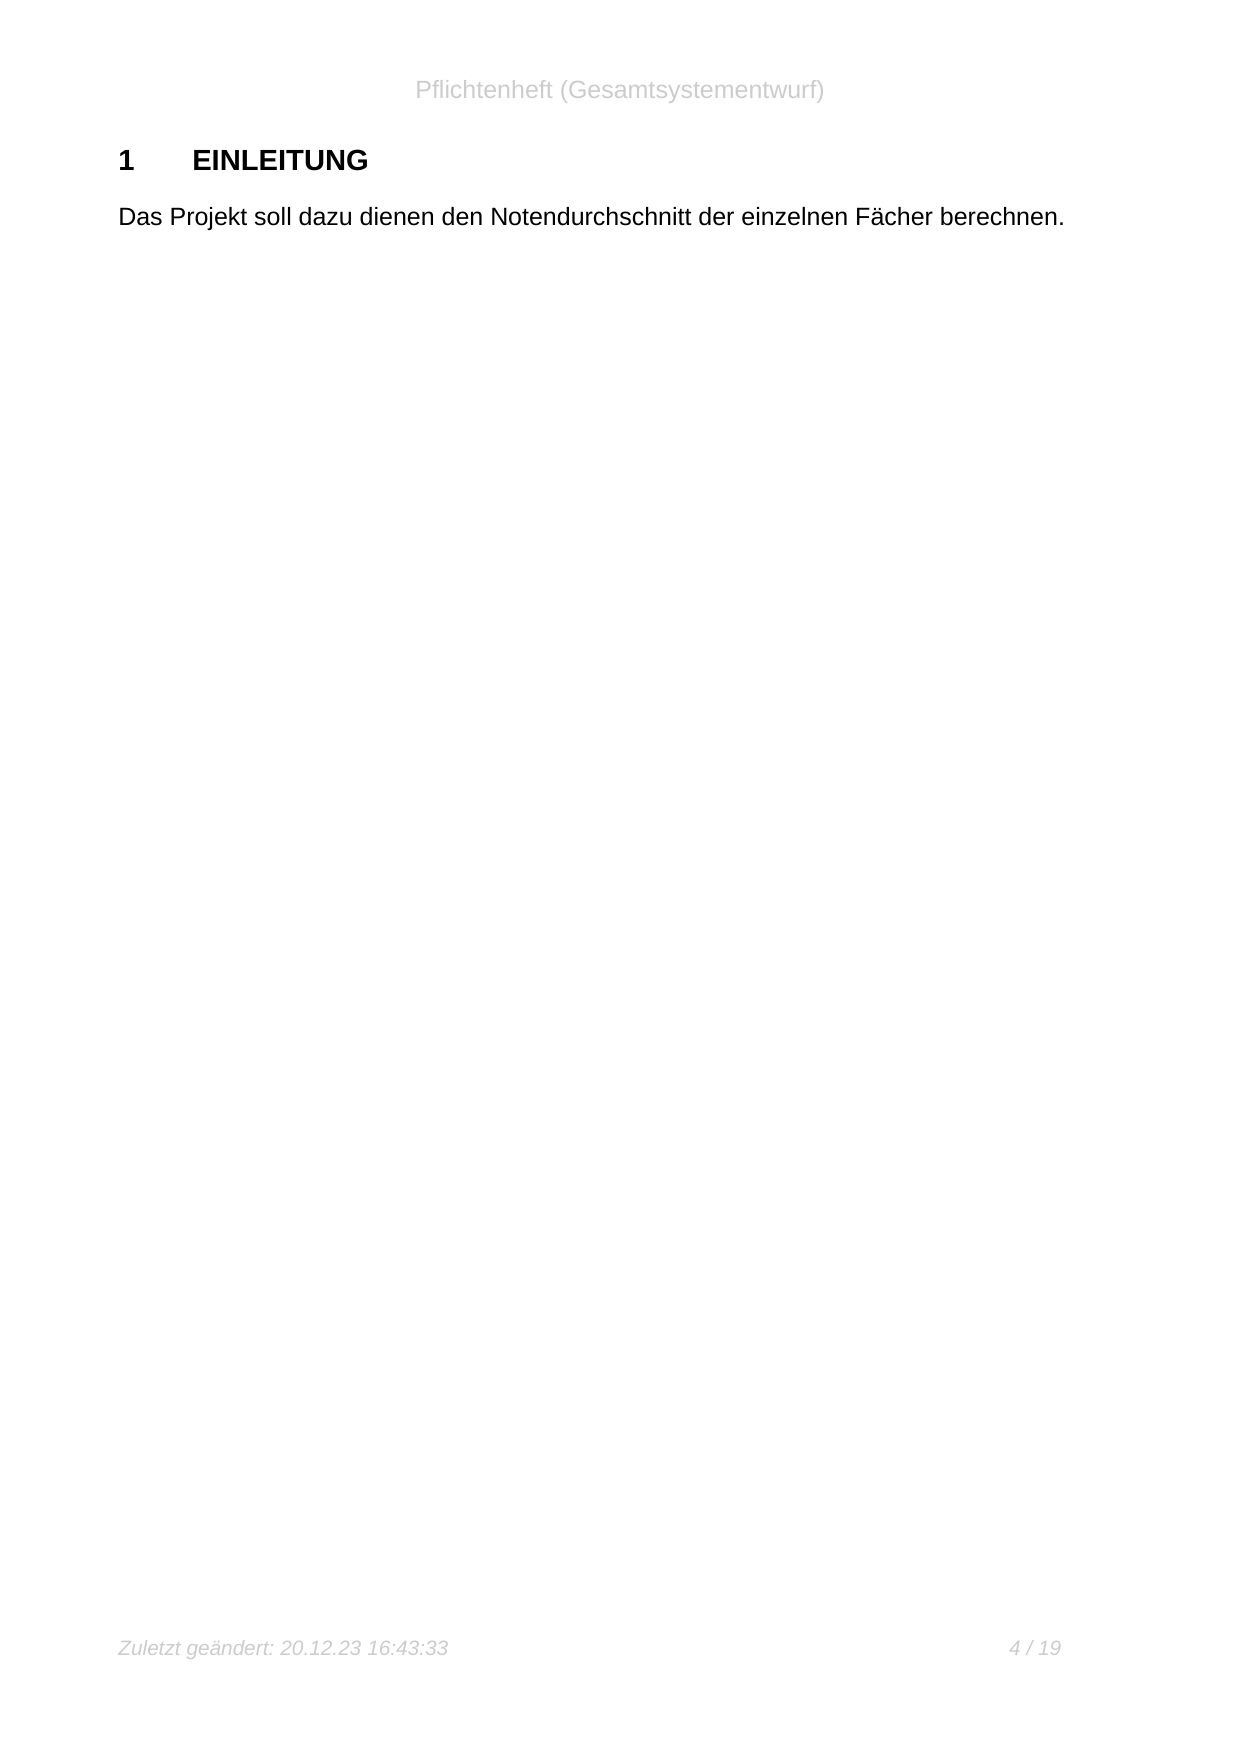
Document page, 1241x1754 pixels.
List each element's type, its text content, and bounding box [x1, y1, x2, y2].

subtitle Einleitung [118, 143, 1122, 177]
text Das Projekt soll dazu dienen den Notendurchschnitt der einzelnen Fächer berechnen. [118, 202, 1122, 230]
